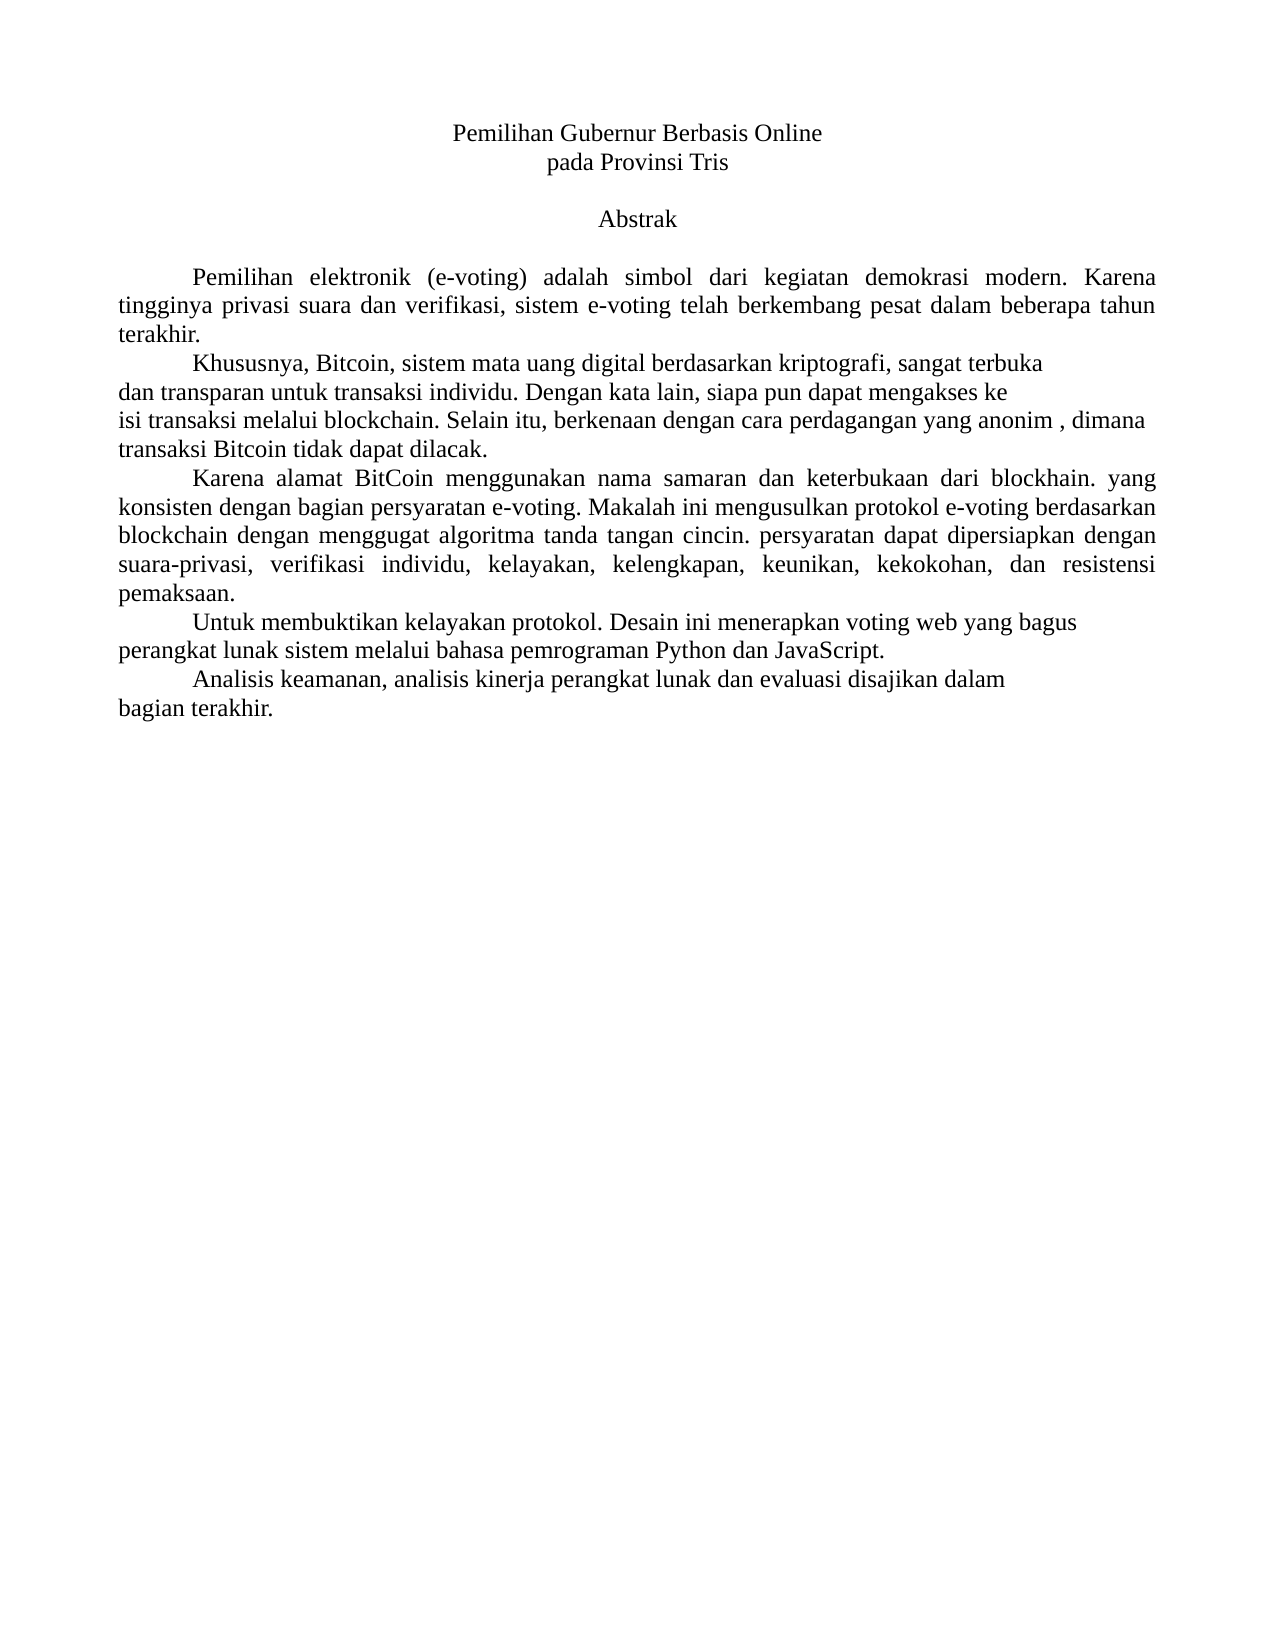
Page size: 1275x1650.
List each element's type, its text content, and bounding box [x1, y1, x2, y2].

text Karena alamat BitCoin menggunakan nama samaran dan keterbukaan dari blockhain. yang konsisten dengan bagian persyaratan e-voting. Makalah ini mengusulkan protokol e-voting berdasarkan blockchain dengan menggugat algoritma tanda tangan cincin. persyaratan dapat dipersiapkan dengan suara-privasi, verifikasi individu, kelayakan, kelengkapan, keunikan, kekokohan, dan resistensi pemaksaan. [118, 463, 1157, 607]
text bagian terakhir. [118, 693, 1157, 722]
text Abstrak [118, 204, 1157, 233]
text Pemilihan elektronik (e-voting) adalah simbol dari kegiatan demokrasi modern. Karena tingginya privasi suara dan verifikasi, sistem e-voting telah berkembang pesat dalam beberapa tahun terakhir. [118, 262, 1157, 348]
text pada Provinsi Tris [118, 147, 1157, 176]
text Untuk membuktikan kelayakan protokol. Desain ini menerapkan voting web yang bagus [118, 607, 1157, 636]
text Analisis keamanan, analisis kinerja perangkat lunak dan evaluasi disajikan dalam [118, 664, 1157, 693]
text dan transparan untuk transaksi individu. Dengan kata lain, siapa pun dapat mengakses ke [118, 377, 1157, 406]
text transaksi Bitcoin tidak dapat dilacak. [118, 434, 1157, 463]
text Pemilihan Gubernur Berbasis Online [118, 118, 1157, 147]
text perangkat lunak sistem melalui bahasa pemrograman Python dan JavaScript. [118, 636, 1157, 664]
text isi transaksi melalui blockchain. Selain itu, berkenaan dengan cara perdagangan yang anonim , dimana [118, 406, 1157, 434]
text Khususnya, Bitcoin, sistem mata uang digital berdasarkan kriptografi, sangat terbuka [118, 348, 1157, 377]
